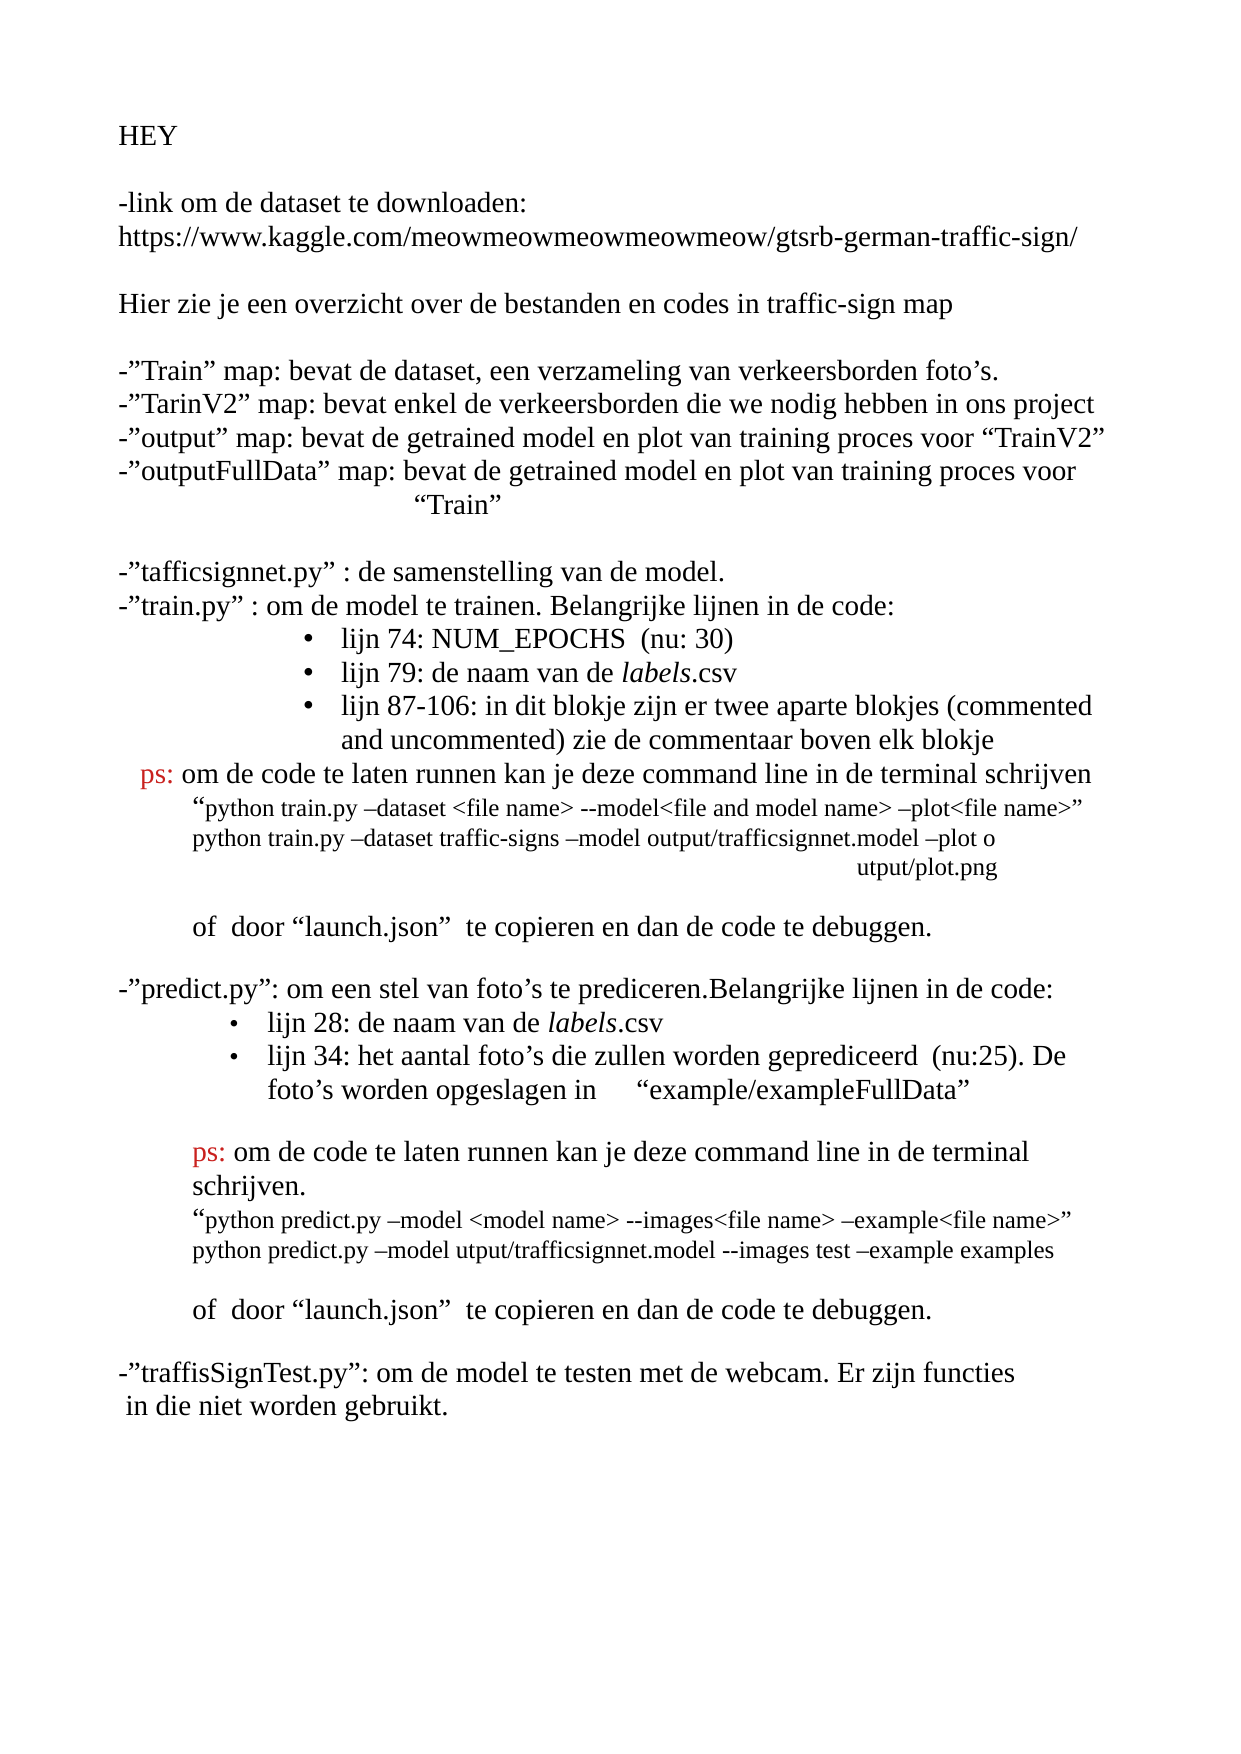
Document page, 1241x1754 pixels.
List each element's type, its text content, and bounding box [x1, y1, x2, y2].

text -”train.py” : om de model te trainen. Belangrijke lijnen in de code: [118, 588, 1122, 621]
text ps: om de code te laten runnen kan je deze command line in de terminal schrijven [118, 756, 1122, 789]
text -”Train” map: bevat de dataset, een verzameling van verkeersborden foto’s. [118, 353, 1122, 386]
list lijn 28: de naam van de labels.csv [229, 1005, 1122, 1038]
list lijn 87-106: in dit blokje zijn er twee aparte blokjes (commented and uncommented) zie de commentaar boven elk blokje [303, 688, 1122, 756]
text of door “launch.json” te copieren en dan de code te debuggen. [118, 1292, 1122, 1326]
text https://www.kaggle.com/meowmeowmeowmeowmeow/gtsrb-german-traffic-sign/ [118, 219, 1122, 252]
text -link om de dataset te downloaden: [118, 185, 1122, 219]
text of door “launch.json” te copieren en dan de code te debuggen. [118, 909, 1122, 943]
text -”outputFullData” map: bevat de getrained model en plot van training proces voor “Train” [118, 453, 1122, 521]
text “python predict.py –model <model name> --images<file name> –example<file name>” [118, 1201, 1122, 1235]
list lijn 79: de naam van de labels.csv [303, 655, 1122, 688]
text -”tafficsignnet.py” : de samenstelling van de model. [118, 554, 1122, 588]
text -”predict.py”: om een stel van foto’s te prediceren.Belangrijke lijnen in de code: [118, 971, 1122, 1005]
list lijn 34: het aantal foto’s die zullen worden geprediceerd (nu:25). De foto’s worden opgeslagen in “example/exampleFullData” [229, 1038, 1122, 1106]
text Hier zie je een overzicht over de bestanden en codes in traffic-sign map [118, 286, 1122, 319]
text python predict.py –model utput/trafficsignnet.model --images test –example examples [118, 1235, 1122, 1264]
text -”TarinV2” map: bevat enkel de verkeersborden die we nodig hebben in ons project [118, 386, 1122, 420]
text -”output” map: bevat de getrained model en plot van training proces voor “TrainV2” [118, 420, 1122, 453]
text in die niet worden gebruikt. [118, 1388, 1122, 1422]
list lijn 74: NUM_EPOCHS (nu: 30) [303, 621, 1122, 655]
text HEY [118, 118, 1122, 152]
text “python train.py –dataset <file name> --model<file and model name> –plot<file name>” [118, 789, 1122, 823]
text -”traffisSignTest.py”: om de model te testen met de webcam. Er zijn functies [118, 1355, 1122, 1388]
text ps: om de code te laten runnen kan je deze command line in de terminal schrijven. [118, 1134, 1122, 1201]
text python train.py –dataset traffic-signs –model output/trafficsignnet.model –plot o utput/plot.png [118, 823, 1122, 880]
